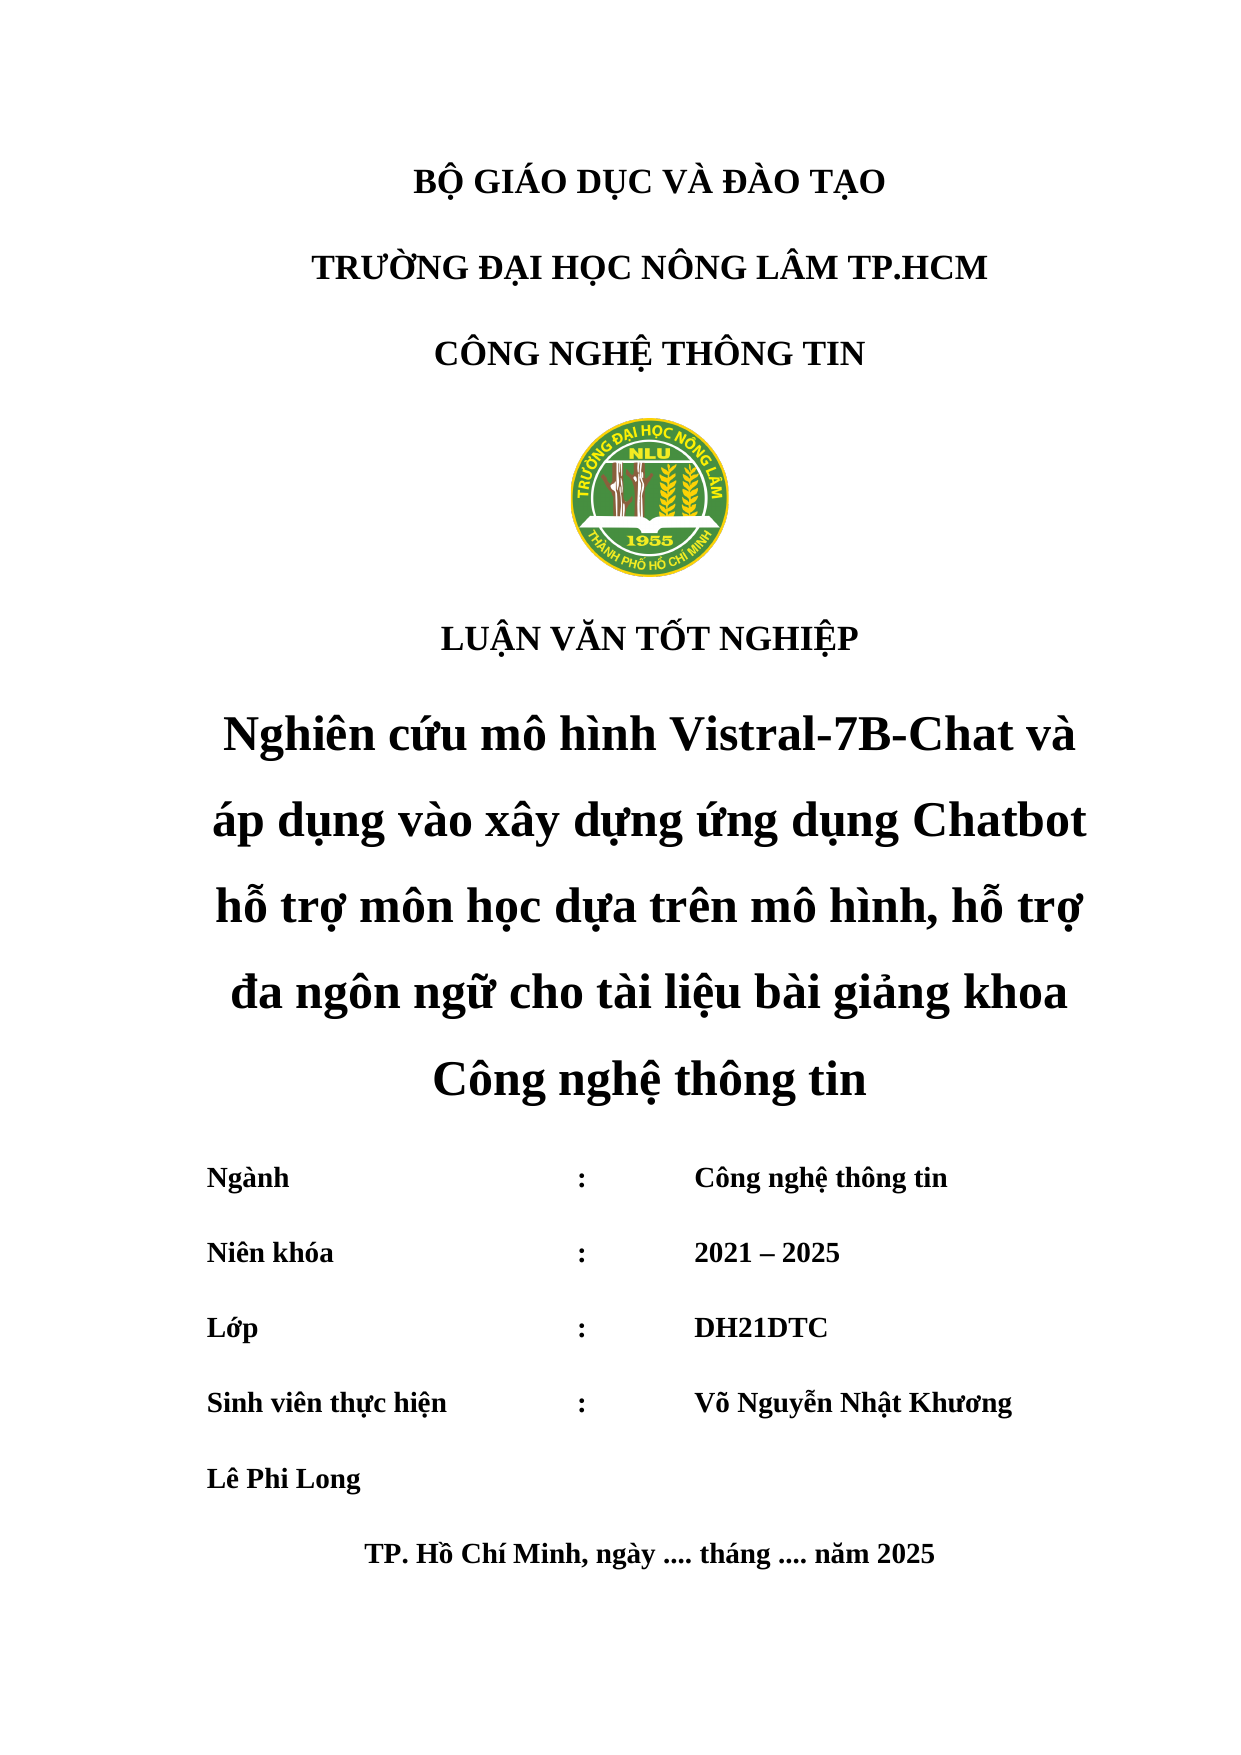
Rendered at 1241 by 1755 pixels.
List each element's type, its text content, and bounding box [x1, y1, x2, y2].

text Lê Phi Long [207, 1461, 1093, 1494]
text CÔNG NGHỆ THÔNG TIN [207, 333, 1093, 373]
text BỘ GIÁO DỤC VÀ ĐÀO TẠO [207, 160, 1093, 201]
text TP. Hồ Chí Minh, ngày .... tháng .... năm 2025 [207, 1536, 1093, 1570]
text Lớp : DH21DTC [207, 1310, 1093, 1344]
text Niên khóa : 2021 – 2025 [207, 1235, 1093, 1268]
text TRƯỜNG ĐẠI HỌC NÔNG LÂM TP.HCM [207, 246, 1093, 287]
text LUẬN VĂN TỐT NGHIỆP [207, 617, 1093, 658]
text Sinh viên thực hiện : Võ Nguyễn Nhật Khương [207, 1386, 1093, 1419]
text Nghiên cứu mô hình Vistral-7B-Chat và áp dụng vào xây dựng ứng dụng Chatbot hỗ trợ môn học dựa trên mô hình, hỗ trợ đa ngôn ngữ cho tài liệu bài giảng khoa Công nghệ thông tin [207, 703, 1093, 1106]
text Ngành : Công nghệ thông tin [207, 1160, 1093, 1193]
picture [570, 418, 729, 577]
